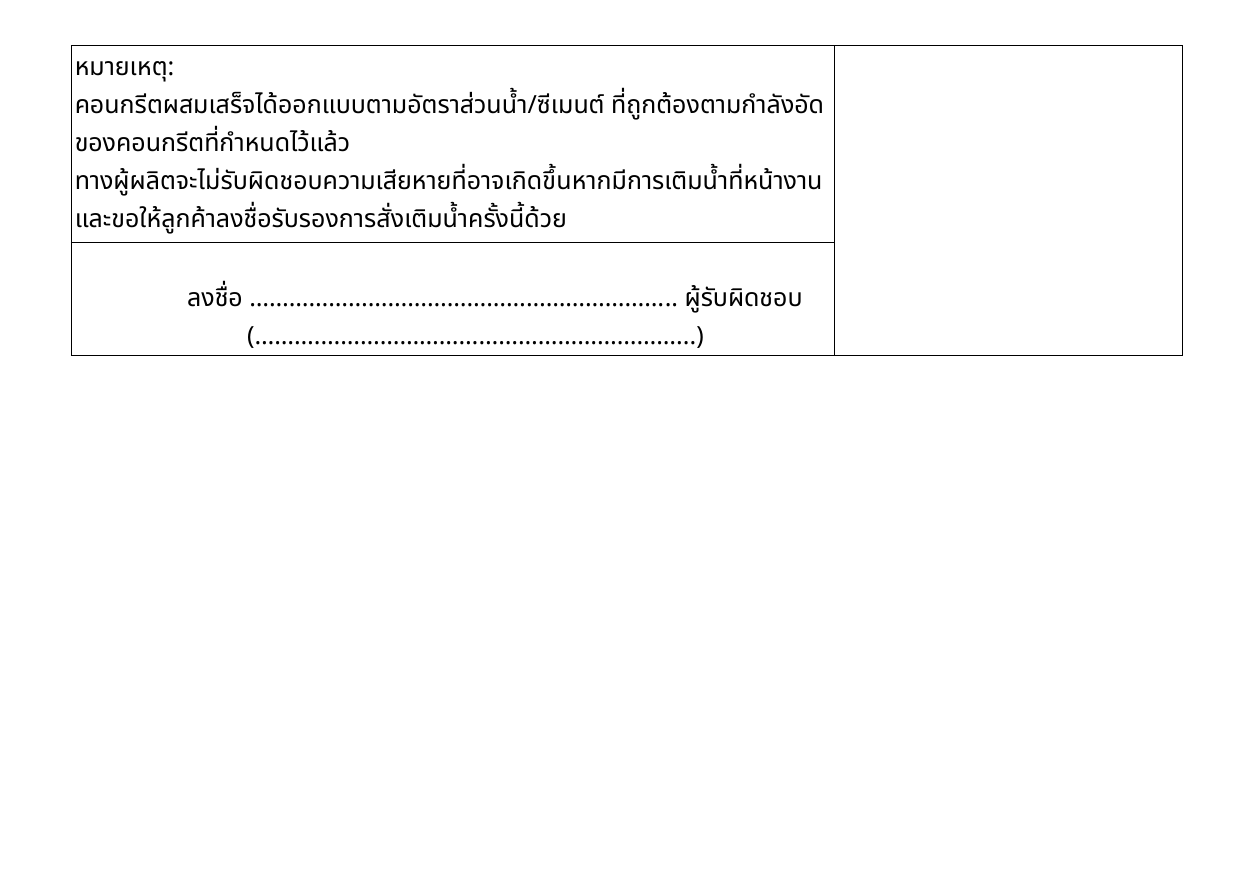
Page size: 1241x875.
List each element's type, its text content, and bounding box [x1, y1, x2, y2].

table_cell หมายเหตุ: คอนกรีตผสมเสร็จได้ออกแบบตามอัตราส่วนน้ำ/ซีเมนต์ ที่ถูกต้องตามกำลังอัดของคอนกรีตที่กำหนดไว้แล้ว ทางผู้ผลิตจะไม่รับผิดชอบความเสียหายที่อาจเกิดขึ้นหากมีการเติมน้ำที่หน้างานและขอให้ลูกค้าลงชื่อรับรองการสั่งเติมน้ำครั้งนี้ด้วย [72, 46, 834, 242]
table_cell ลงชื่อ ……………………………………………………….. ผู้รับผิดชอบ (……….………………………………………………...) [72, 243, 834, 355]
table_cell [835, 46, 1182, 355]
